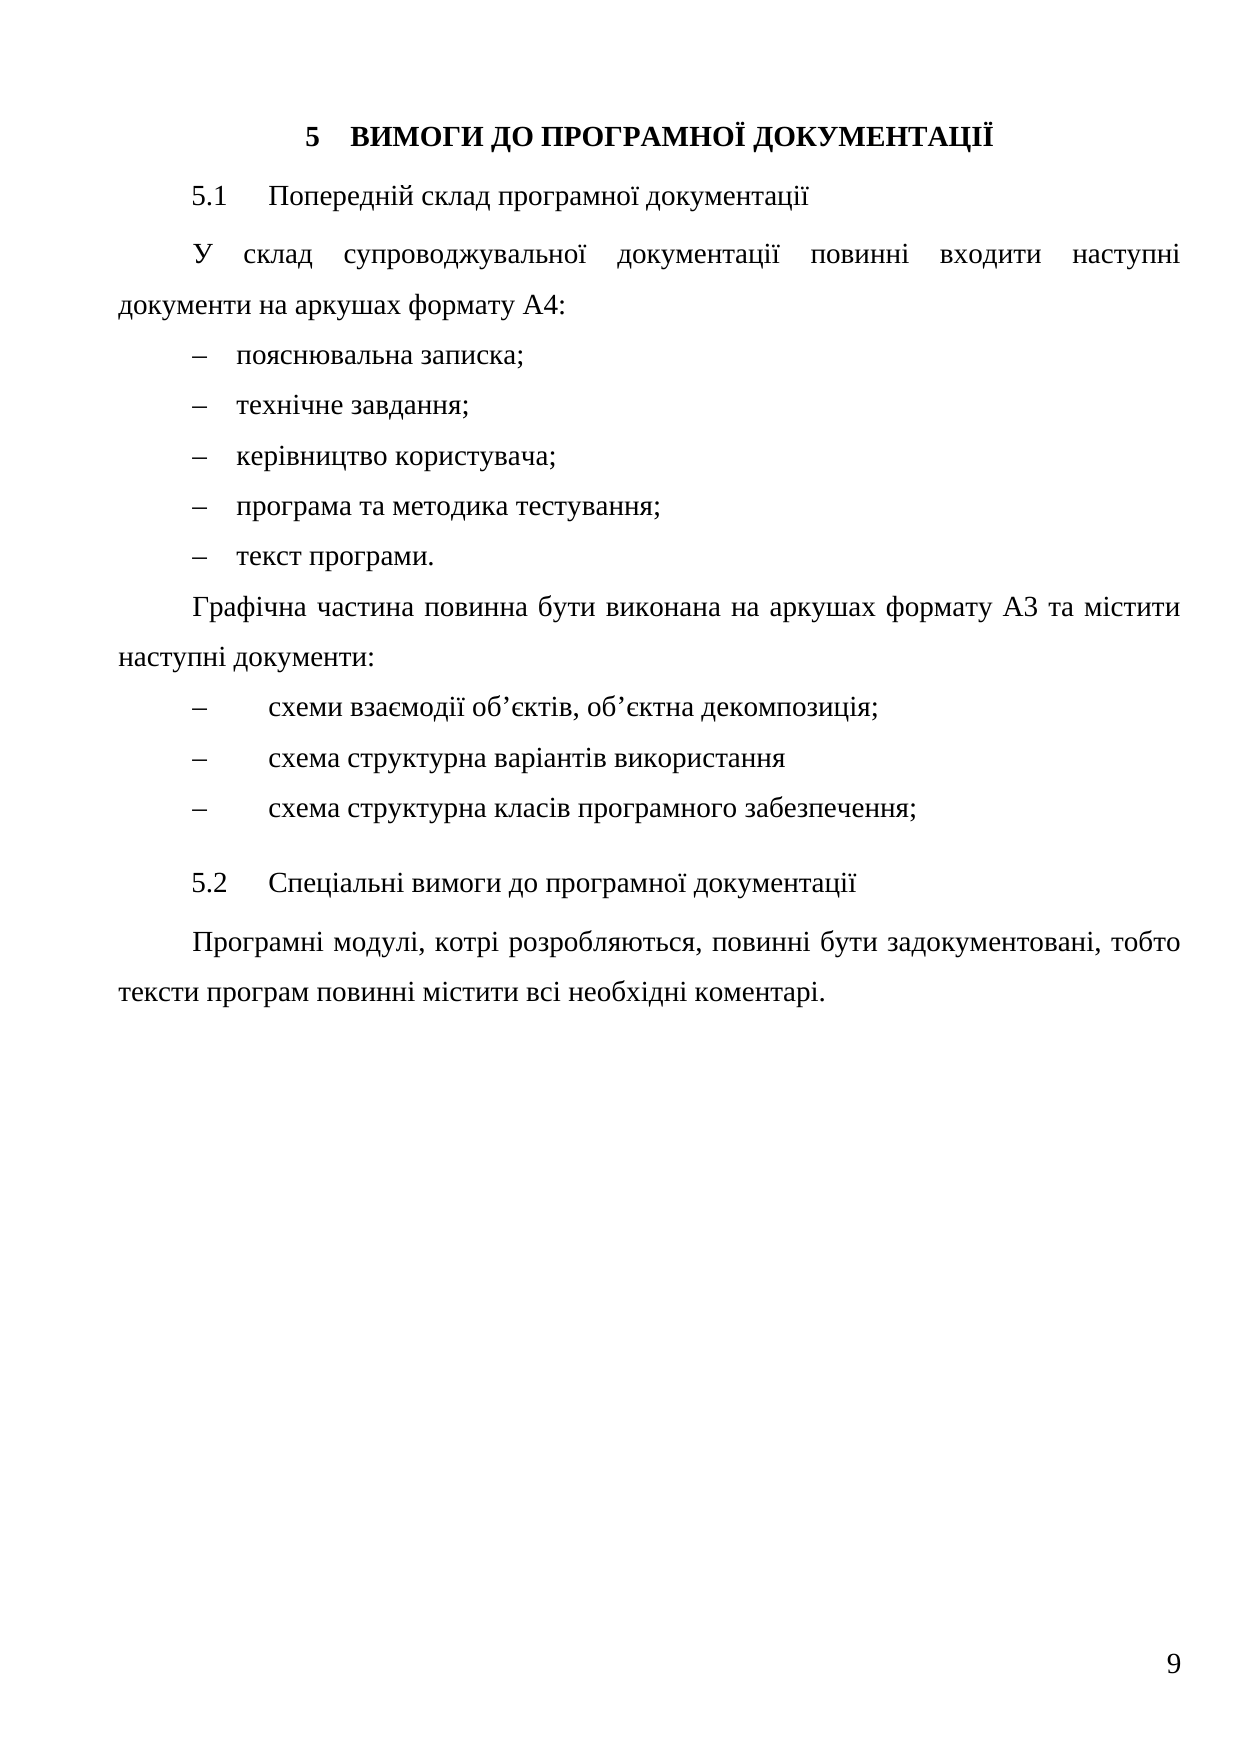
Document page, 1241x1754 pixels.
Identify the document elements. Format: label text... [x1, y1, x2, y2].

text Графічна частина повинна бути виконана на аркушах формату А3 та містити наступні документи: [118, 589, 1181, 673]
list текст програми. [192, 538, 1181, 572]
list пояснювальна записка; [192, 337, 1181, 371]
list технічне завдання; [192, 387, 1181, 421]
subtitle Попередній склад програмної документації [118, 178, 1181, 212]
text У склад супроводжувальної документації повинні входити наступні документи на аркушах формату А4: [118, 237, 1181, 320]
list керівництво користувача; [192, 438, 1181, 471]
subtitle Вимоги до програмної документації [118, 119, 1181, 153]
list програма та методика тестування; [192, 488, 1181, 522]
list схема структурна варіантів використання [118, 740, 1181, 773]
subtitle Спеціальні вимоги до програмної документації [118, 865, 1181, 899]
list схеми взаємодії об’єктів, об’єктна декомпозиція; [118, 689, 1181, 723]
text Програмні модулі, котрі розробляються, повинні бути задокументовані, тобто тексти програм повинні містити всі необхідні коментарі. [118, 924, 1181, 1008]
list схема структурна класів програмного забезпечення; [118, 790, 1181, 823]
